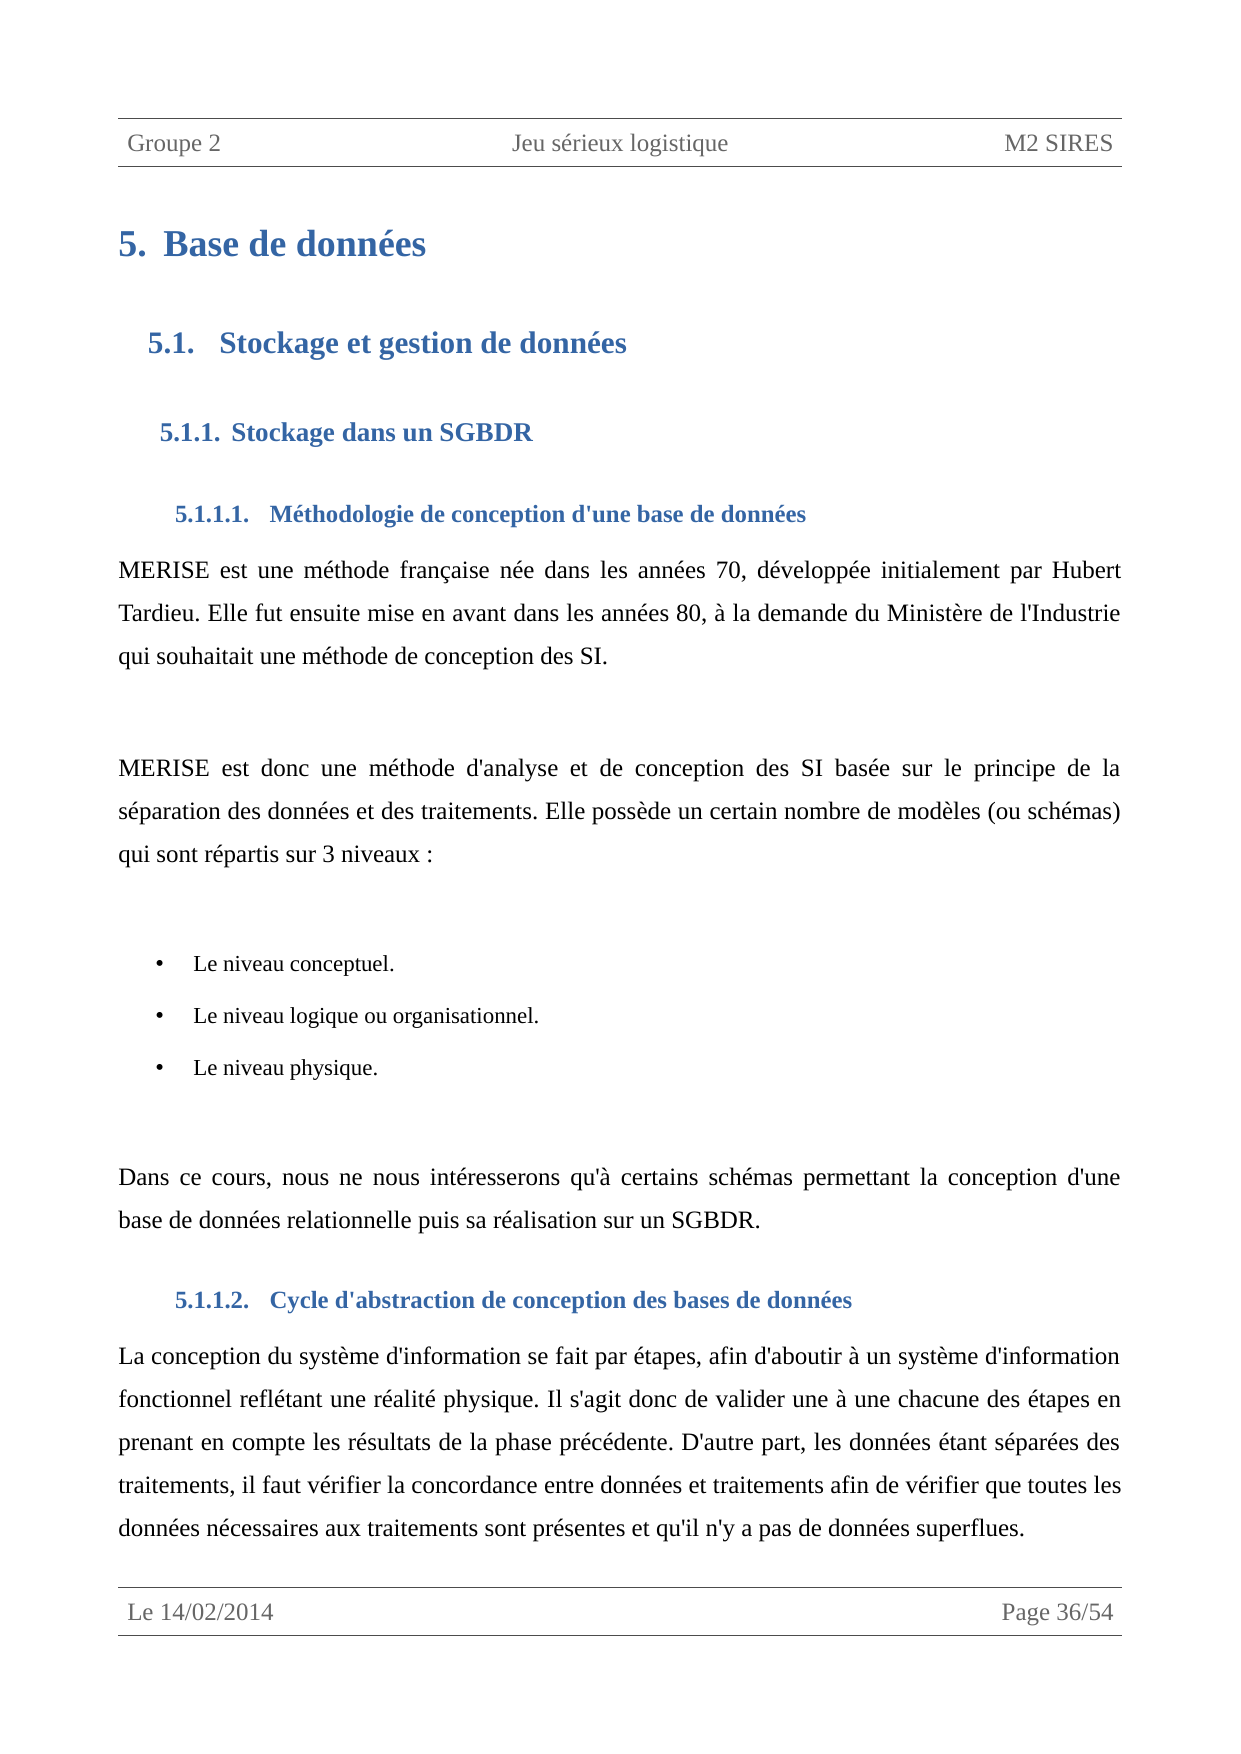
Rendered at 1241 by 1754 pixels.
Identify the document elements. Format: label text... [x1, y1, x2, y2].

list Le niveau physique. [156, 1054, 1122, 1080]
subtitle Base de données [118, 221, 1122, 265]
list Le niveau logique ou organisationnel. [156, 1002, 1122, 1028]
text MERISE est une méthode française née dans les années 70, développée initialement par Hubert Tardieu. Elle fut ensuite mise en avant dans les années 80, à la demande du Ministère de l'Industrie qui souhaitait une méthode de conception des SI. [118, 555, 1122, 670]
subtitle Stockage dans un SGBDR [157, 416, 1122, 447]
list Le niveau conceptuel. [156, 950, 1122, 976]
text Dans ce cours, nous ne nous intéresserons qu'à certains schémas permettant la conception d'une base de données relationnelle puis sa réalisation sur un SGBDR. [118, 1162, 1122, 1233]
subtitle Cycle d'abstraction de conception des bases de données [122, 1285, 1122, 1314]
subtitle Méthodologie de conception d'une base de données [122, 500, 1122, 528]
text La conception du système d'information se fait par étapes, afin d'aboutir à un système d'information fonctionnel reflétant une réalité physique. Il s'agit donc de valider une à une chacune des étapes en prenant en compte les résultats de la phase précédente. D'autre part, les données étant séparées des traitements, il faut vérifier la concordance entre données et traitements afin de vérifier que toutes les données nécessaires aux traitements sont présentes et qu'il n'y a pas de données superflues. [118, 1341, 1122, 1542]
subtitle Stockage et gestion de données [145, 324, 1122, 360]
text MERISE est donc une méthode d'analyse et de conception des SI basée sur le principe de la séparation des données et des traitements. Elle possède un certain nombre de modèles (ou schémas) qui sont répartis sur 3 niveaux : [118, 753, 1122, 868]
